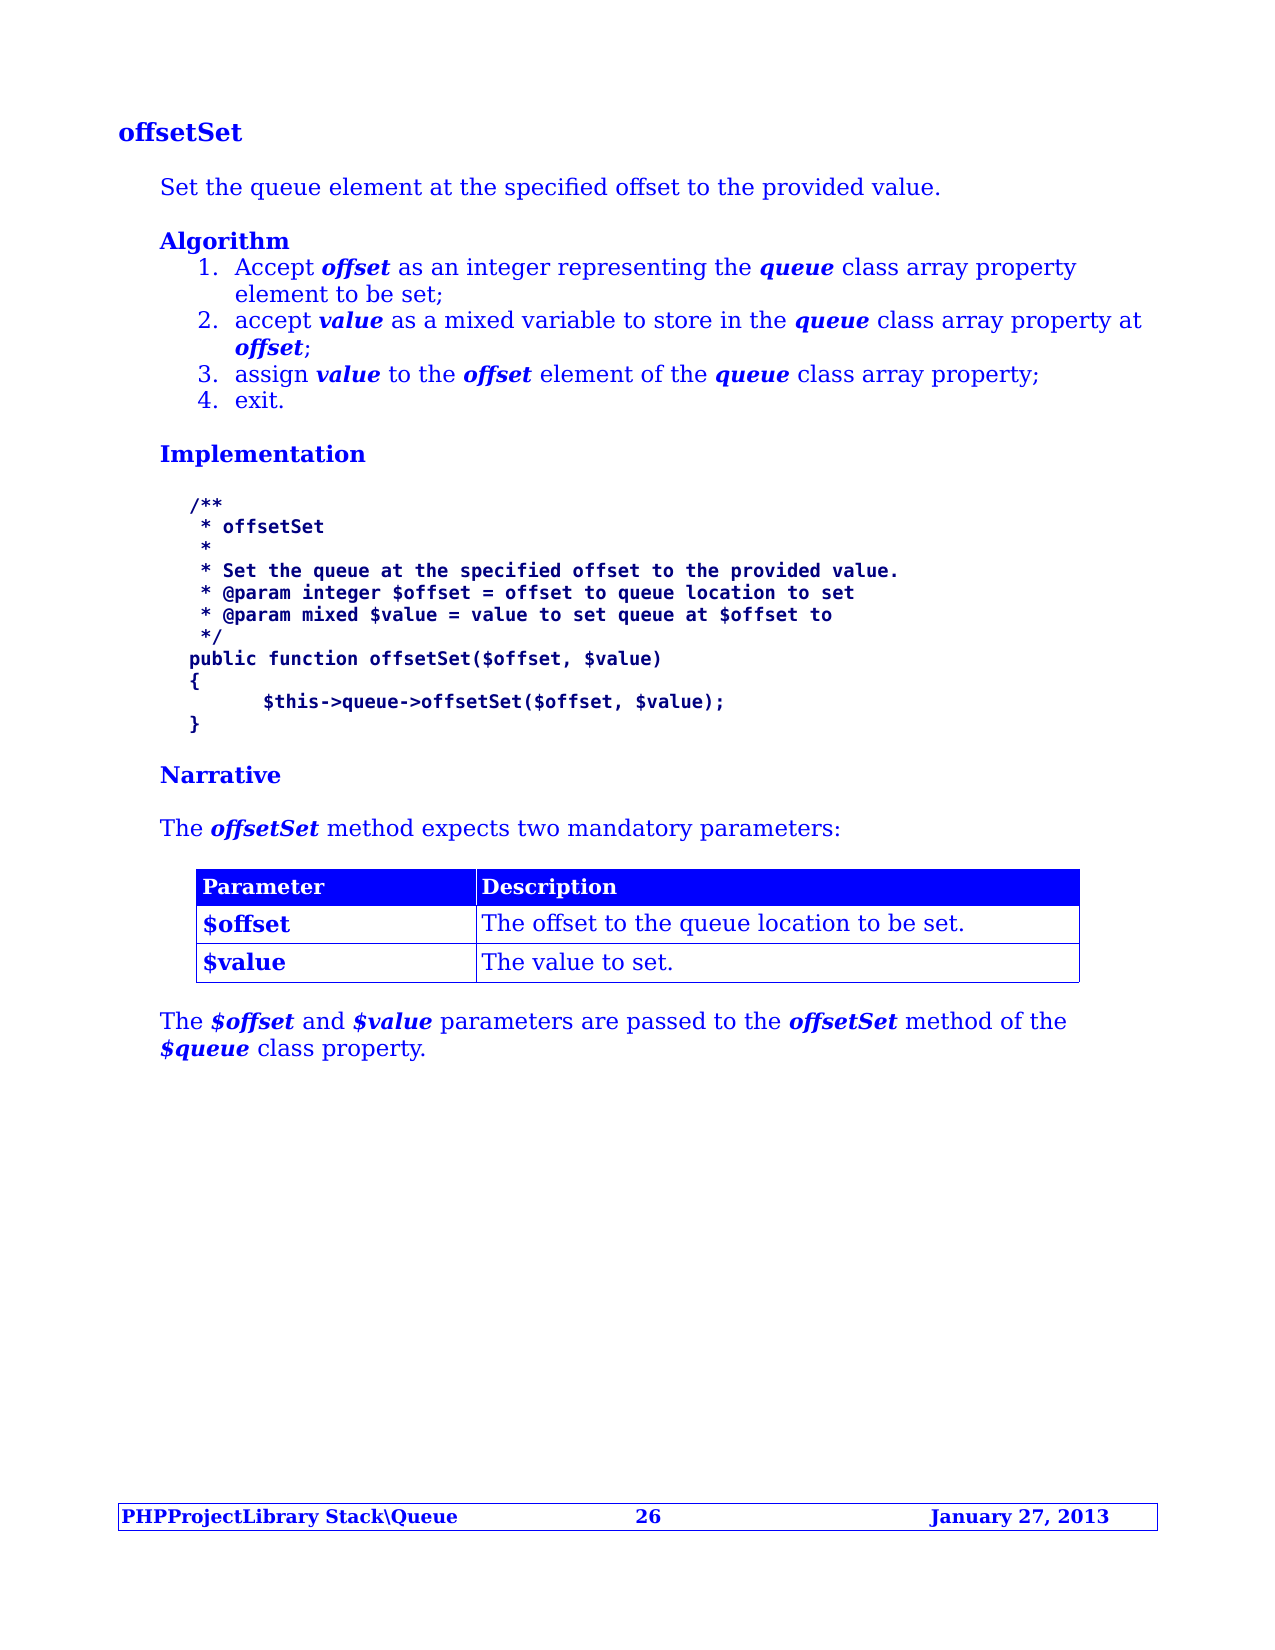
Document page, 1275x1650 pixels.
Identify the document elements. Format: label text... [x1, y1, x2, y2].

list public function offsetSet($offset, $value) [189, 648, 1157, 669]
list * Set the queue at the specified offset to the provided value. [189, 560, 1157, 582]
list accept value as a mixed variable to store in the queue class array property at offset; [197, 308, 1157, 361]
text Algorithm [159, 227, 1157, 254]
text Narrative [159, 762, 1157, 789]
text Set the queue element at the specified offset to the provided value. [159, 174, 1157, 201]
list /** [189, 494, 1157, 516]
list Accept offset as an integer representing the queue class array property element to be set; [197, 254, 1157, 308]
table_cell $value [197, 944, 476, 982]
list * @param mixed $value = value to set queue at $offset to [189, 604, 1157, 626]
list { [189, 669, 1157, 691]
table_header Description [477, 870, 1079, 905]
text The $offset and $value parameters are passed to the offsetSet method of the $queue class property. [159, 1008, 1157, 1062]
list assign value to the offset element of the queue class array property; [197, 361, 1157, 388]
table_cell The offset to the queue location to be set. [477, 906, 1079, 943]
title offsetSet [118, 118, 1157, 147]
text Implementation [159, 441, 1157, 468]
list * [189, 538, 1157, 560]
table_cell $offset [197, 906, 476, 943]
list $this->queue->offsetSet($offset, $value); [189, 691, 1157, 713]
list exit. [197, 388, 1157, 414]
table_cell The value to set. [477, 944, 1079, 982]
list } [189, 713, 1157, 735]
list */ [189, 626, 1157, 648]
list * offsetSet [189, 516, 1157, 538]
text The offsetSet method expects two mandatory parameters: [159, 815, 1157, 842]
table_header Parameter [197, 870, 476, 905]
list * @param integer $offset = offset to queue location to set [189, 582, 1157, 604]
